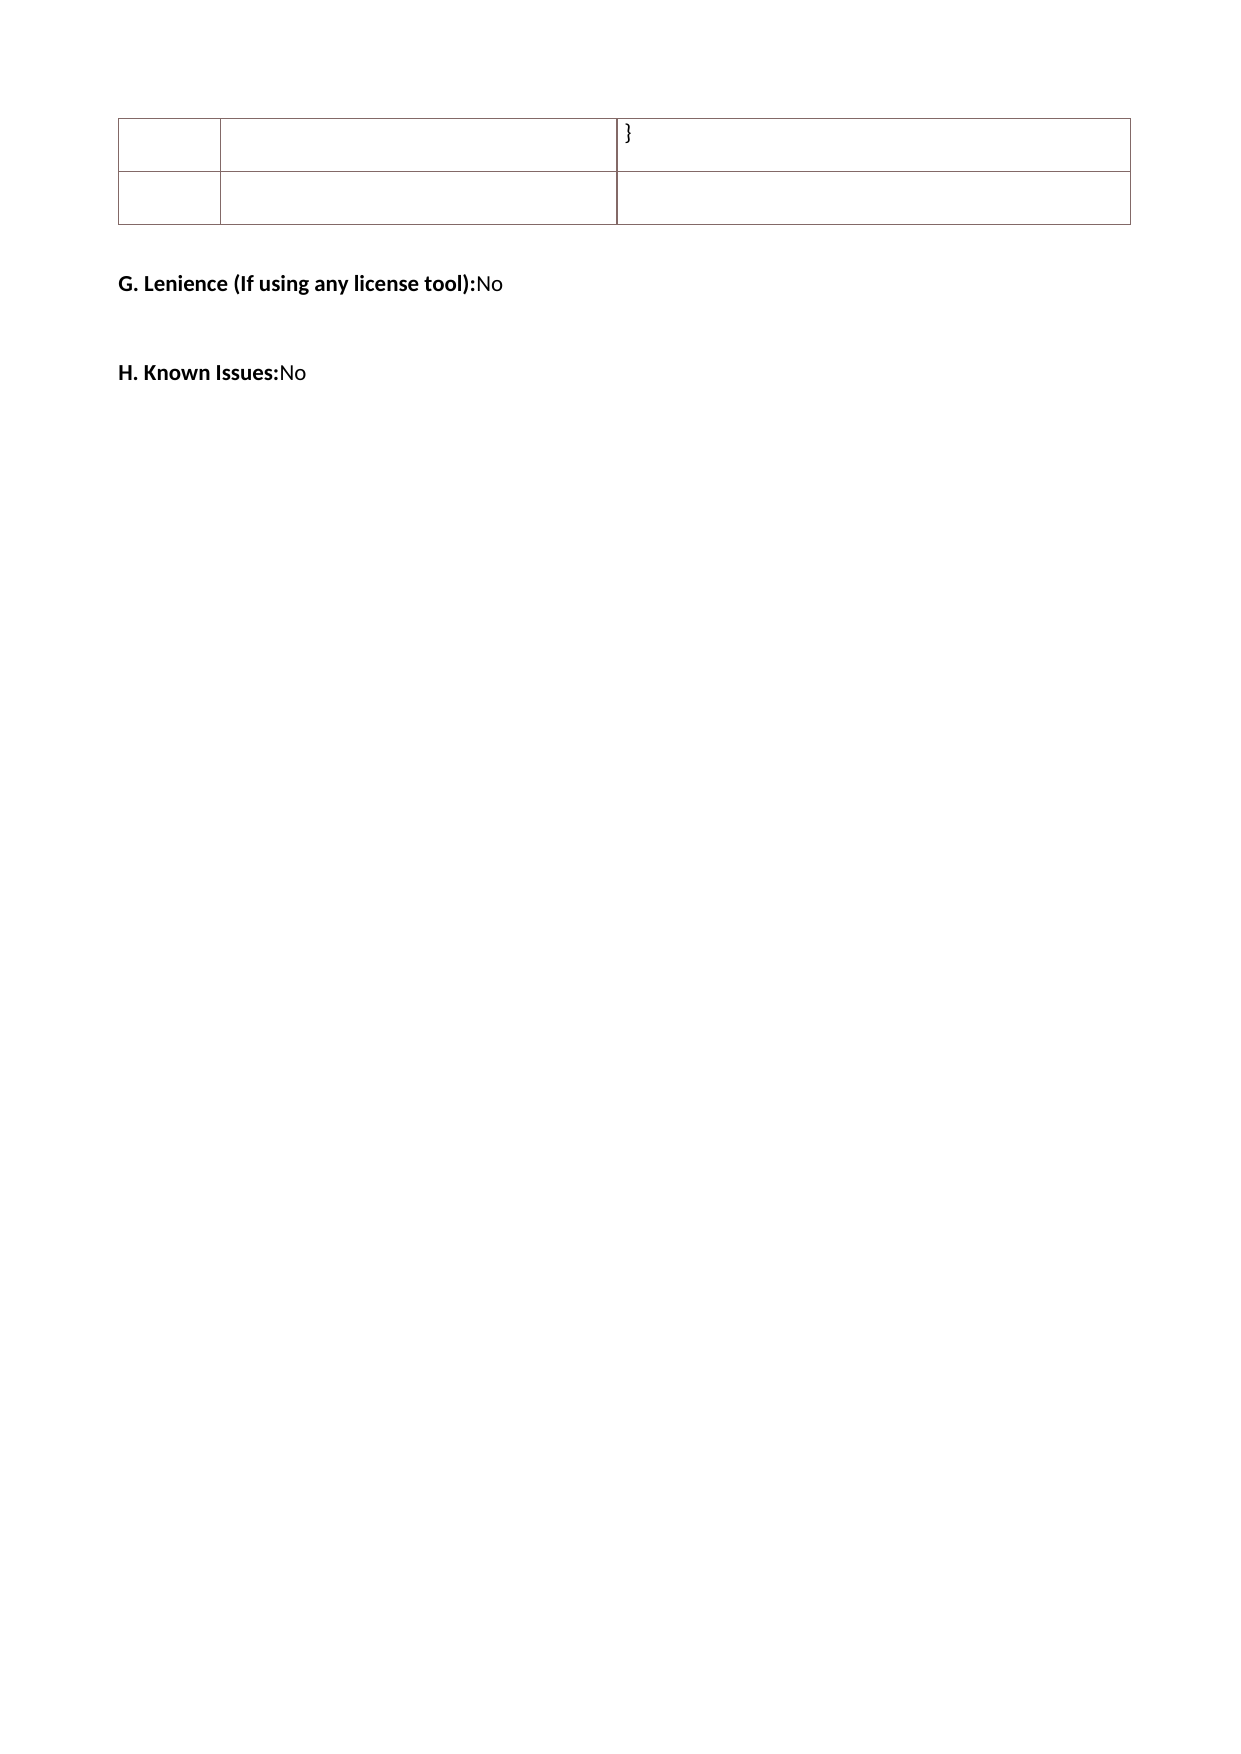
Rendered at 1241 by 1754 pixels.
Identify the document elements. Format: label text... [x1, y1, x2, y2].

table_cell [119, 172, 220, 224]
table_cell [221, 172, 616, 224]
text H. Known Issues:No [118, 358, 1122, 386]
table_cell [618, 172, 1130, 224]
table_cell [221, 119, 616, 171]
table_cell } [618, 119, 1130, 171]
text G. Lenience (If using any license tool):No [118, 269, 1122, 297]
table_cell [119, 119, 220, 171]
